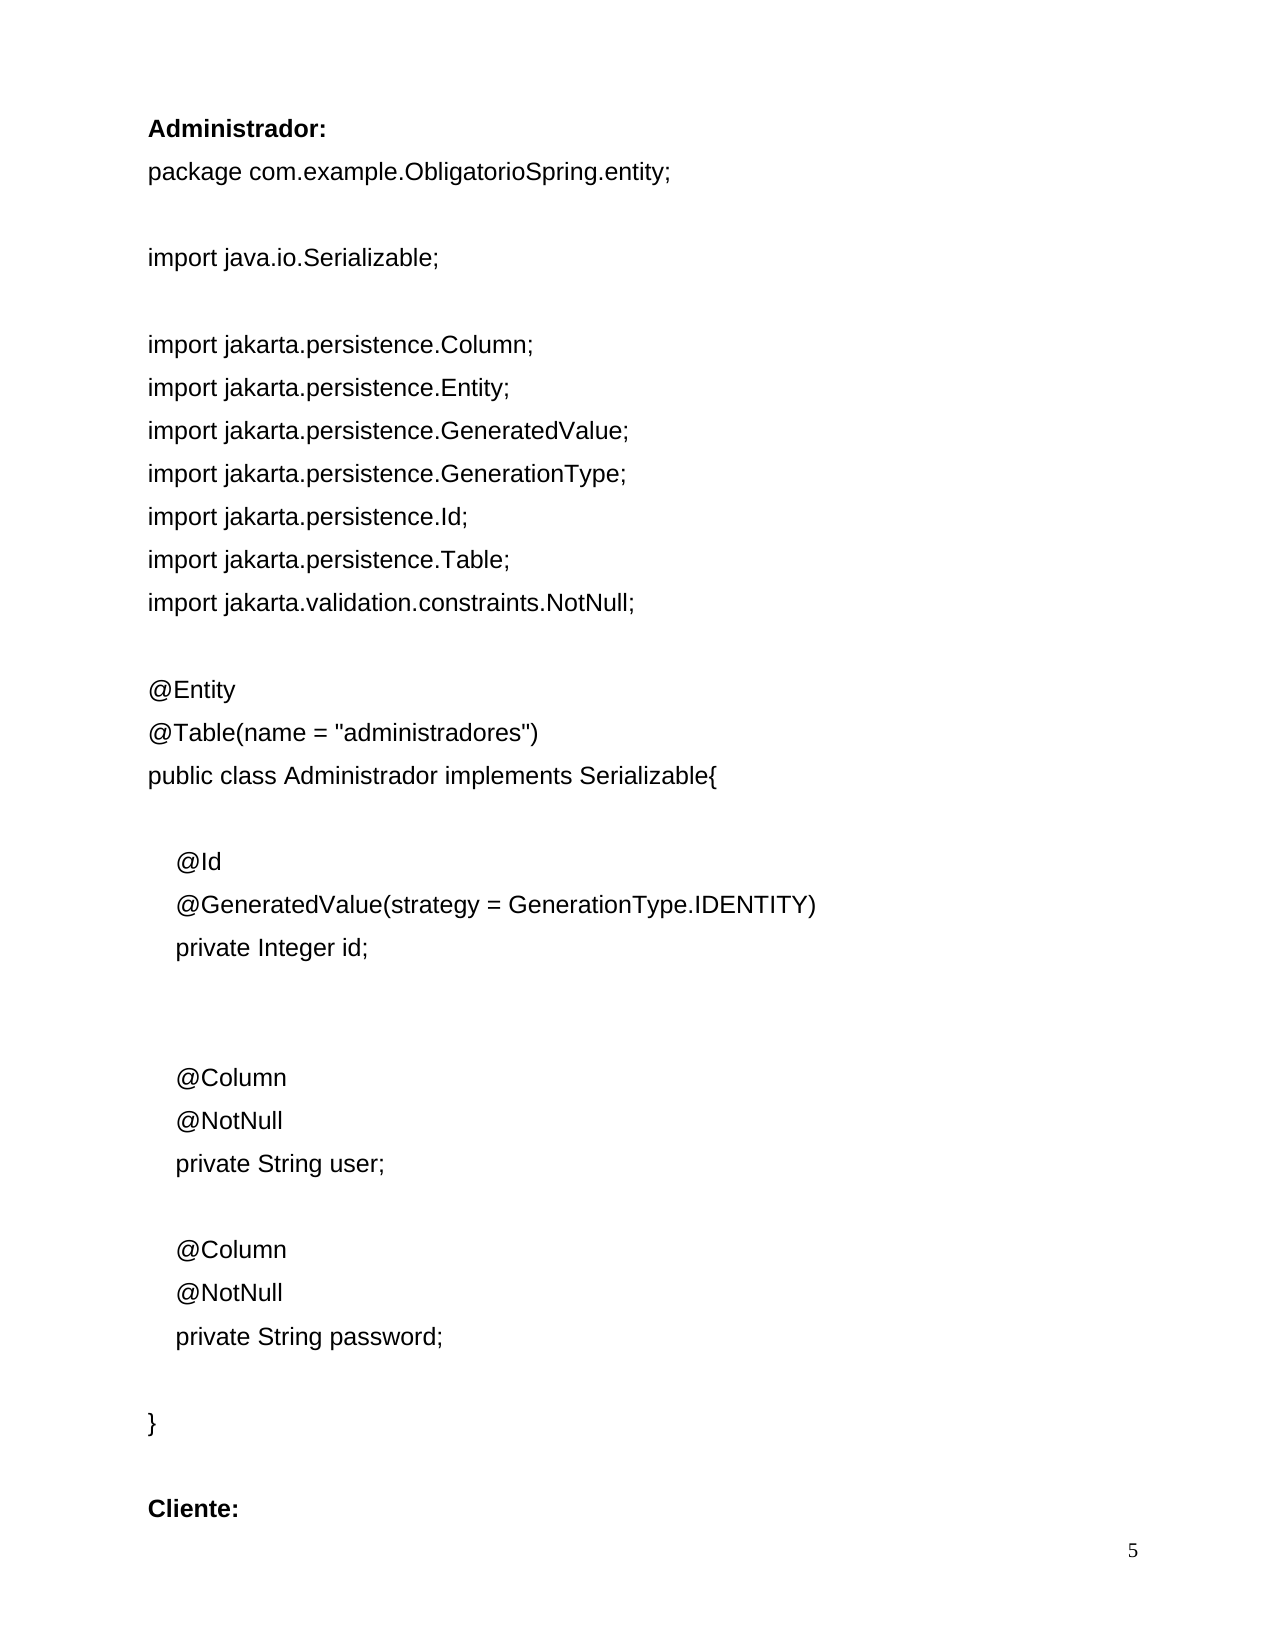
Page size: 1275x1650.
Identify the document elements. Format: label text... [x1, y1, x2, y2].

text import jakarta.persistence.Id; [148, 502, 1127, 531]
text import jakarta.validation.constraints.NotNull; [148, 588, 1127, 617]
text @GeneratedValue(strategy = GenerationType.IDENTITY) [148, 890, 1127, 919]
text @Table(name = "administradores") [148, 718, 1127, 746]
text import jakarta.persistence.GenerationType; [148, 459, 1127, 488]
text import java.io.Serializable; [148, 243, 1127, 272]
text private String password; [148, 1321, 1127, 1350]
text @Column [148, 1235, 1127, 1264]
text private Integer id; [148, 933, 1127, 962]
text public class Administrador implements Serializable{ [148, 761, 1127, 789]
text import jakarta.persistence.Table; [148, 545, 1127, 574]
text @Column [148, 1063, 1127, 1091]
text Administrador: [148, 114, 1127, 143]
text @Id [148, 847, 1127, 876]
text } [148, 1408, 1127, 1436]
text @Entity [148, 674, 1127, 703]
text @NotNull [148, 1106, 1127, 1134]
text import jakarta.persistence.Column; [148, 329, 1127, 358]
text package com.example.ObligatorioSpring.entity; [148, 157, 1127, 186]
text private String user; [148, 1149, 1127, 1178]
text import jakarta.persistence.Entity; [148, 373, 1127, 401]
text import jakarta.persistence.GeneratedValue; [148, 416, 1127, 444]
text @NotNull [148, 1278, 1127, 1307]
text Cliente: [148, 1494, 1127, 1523]
